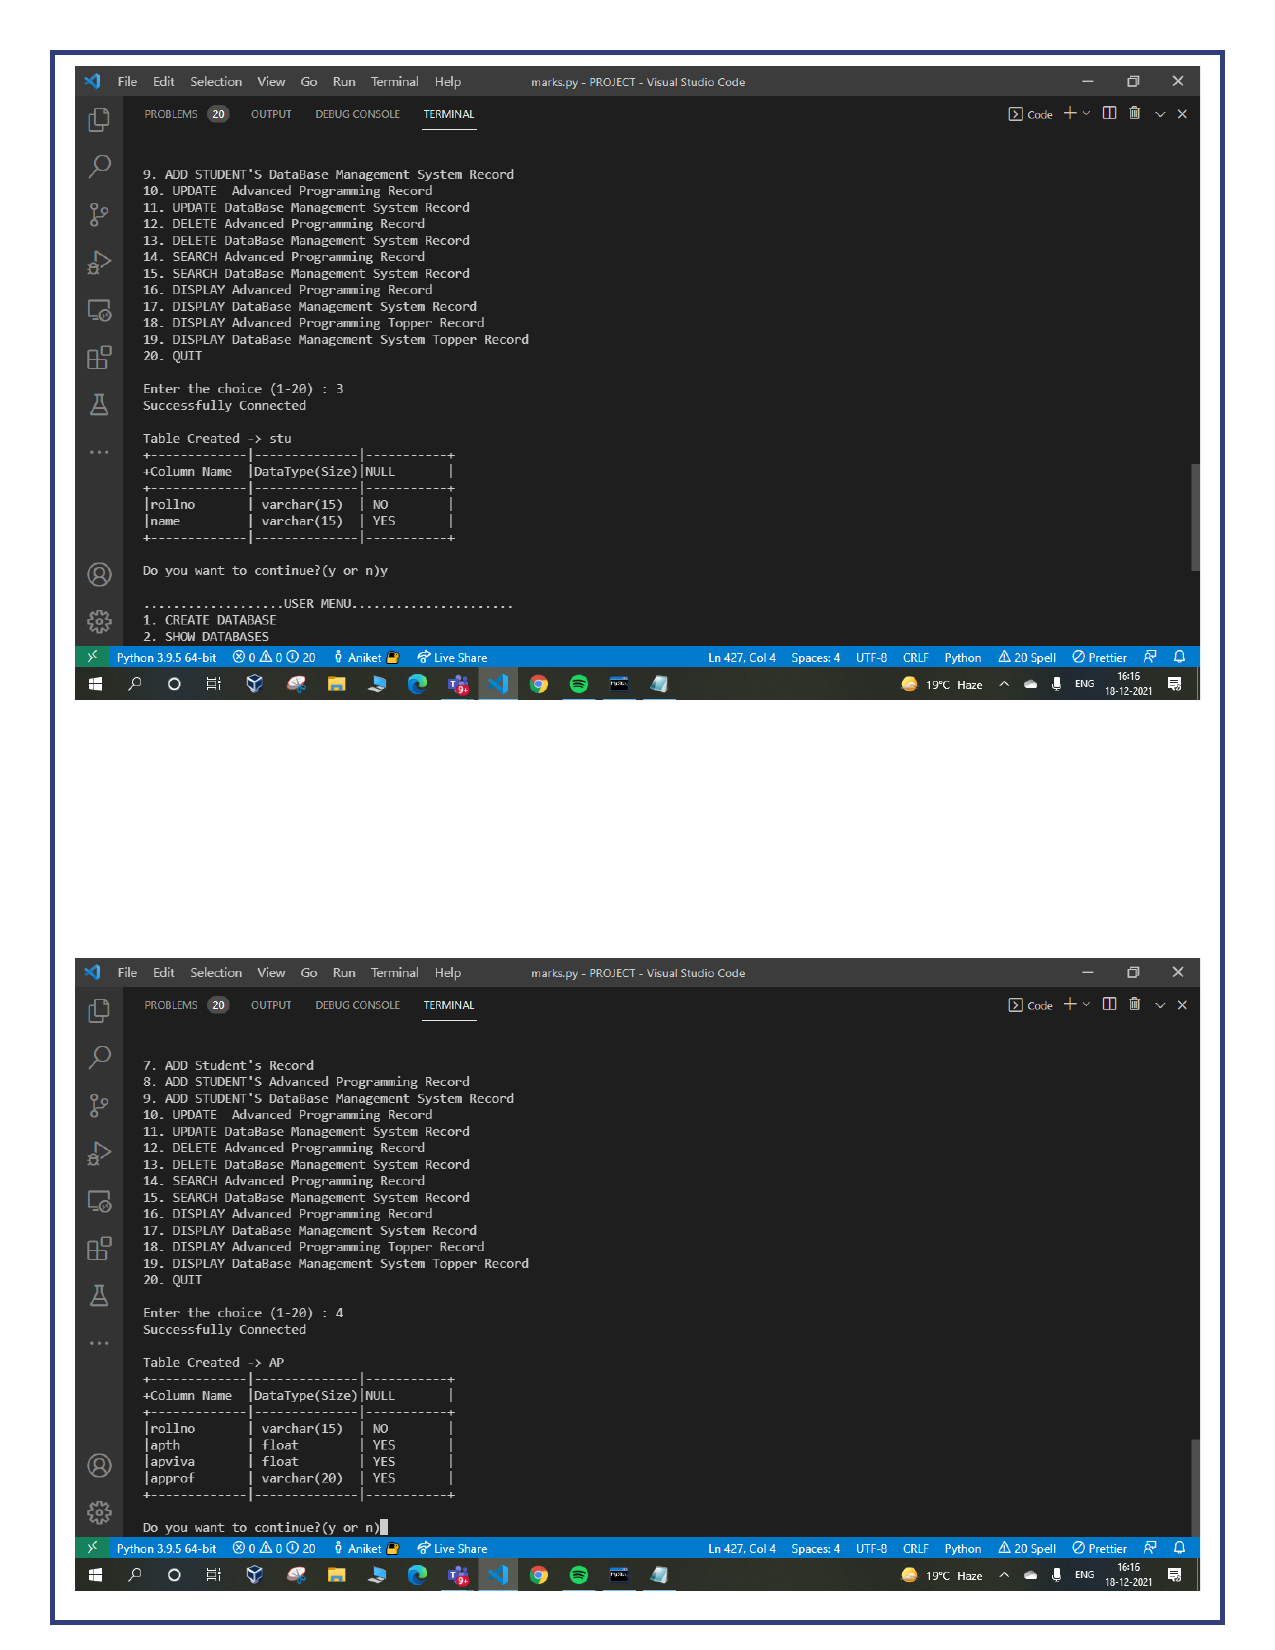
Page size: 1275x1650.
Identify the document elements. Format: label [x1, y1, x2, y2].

picture [75, 66, 1200, 700]
picture [75, 958, 1200, 1591]
